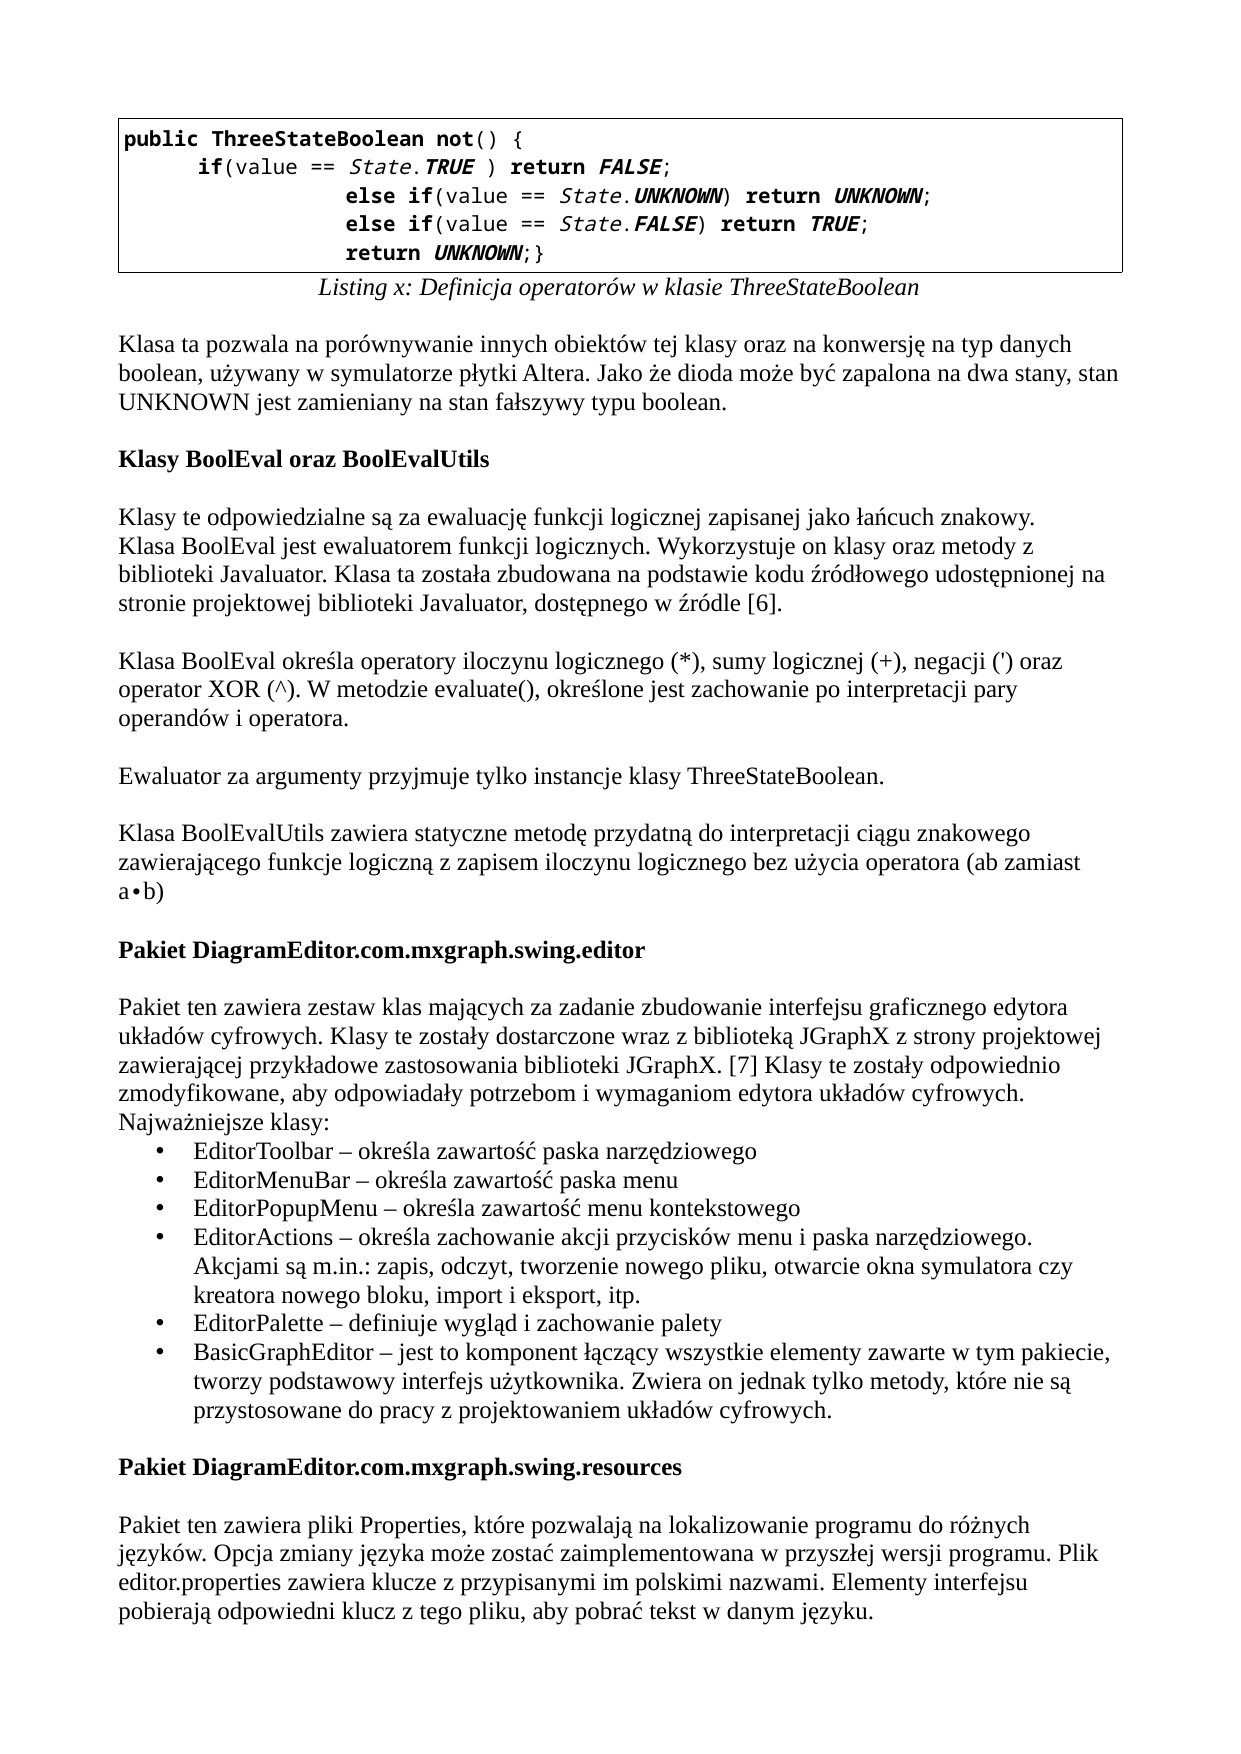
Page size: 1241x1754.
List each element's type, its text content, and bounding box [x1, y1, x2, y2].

text Ewaluator za argumenty przyjmuje tylko instancje klasy ThreeStateBoolean. [118, 761, 1122, 789]
list EditorPalette – definiuje wygląd i zachowanie palety [156, 1308, 1122, 1337]
text Klasa BoolEval jest ewaluatorem funkcji logicznych. Wykorzystuje on klasy oraz metody z biblioteki Javaluator. Klasa ta została zbudowana na podstawie kodu źródłowego udostępnionej na stronie projektowej biblioteki Javaluator, dostępnego w źródle [6]. [118, 531, 1122, 617]
text Klasa BoolEval określa operatory iloczynu logicznego (*), sumy logicznej (+), negacji (') oraz operator XOR (^). W metodzie evaluate(), określone jest zachowanie po interpretacji pary operandów i operatora. [118, 646, 1122, 732]
list EditorActions – określa zachowanie akcji przycisków menu i paska narzędziowego. Akcjami są m.in.: zapis, odczyt, tworzenie nowego pliku, otwarcie okna symulatora czy kreatora nowego bloku, import i eksport, itp. [156, 1222, 1122, 1308]
text Klasy BoolEval oraz BoolEvalUtils [118, 444, 1122, 473]
list EditorMenuBar – określa zawartość paska menu [156, 1165, 1122, 1193]
list BasicGraphEditor – jest to komponent łączący wszystkie elementy zawarte w tym pakiecie, tworzy podstawowy interfejs użytkownika. Zwiera on jednak tylko metody, które nie są przystosowane do pracy z projektowaniem układów cyfrowych. [156, 1337, 1122, 1423]
list EditorPopupMenu – określa zawartość menu kontekstowego [156, 1193, 1122, 1222]
text Klasa BoolEvalUtils zawiera statyczne metodę przydatną do interpretacji ciągu znakowego zawierającego funkcje logiczną z zapisem iloczynu logicznego bez użycia operatora (ab zamiast a•b) [118, 818, 1122, 906]
text Pakiet ten zawiera pliki Properties, które pozwalają na lokalizowanie programu do różnych języków. Opcja zmiany języka może zostać zaimplementowana w przyszłej wersji programu. Plik editor.properties zawiera klucze z przypisanymi im polskimi nazwami. Elementy interfejsu pobierają odpowiedni klucz z tego pliku, aby pobrać tekst w danym języku. [118, 1510, 1122, 1625]
text Klasy te odpowiedzialne są za ewaluację funkcji logicznej zapisanej jako łańcuch znakowy. [118, 502, 1122, 531]
text Klasa ta pozwala na porównywanie innych obiektów tej klasy oraz na konwersję na typ danych boolean, używany w symulatorze płytki Altera. Jako że dioda może być zapalona na dwa stany, stan UNKNOWN jest zamieniany na stan fałszywy typu boolean. [118, 329, 1122, 416]
table_header public ThreeStateBoolean not() { if(value == State.TRUE ) return FALSE; else if(value == State.UNKNOWN) return UNKNOWN; else if(value == State.FALSE) return TRUE; return UNKNOWN;} [119, 119, 1122, 272]
text Listing x: Definicja operatorów w klasie ThreeStateBoolean [118, 273, 1122, 301]
text Pakiet ten zawiera zestaw klas mających za zadanie zbudowanie interfejsu graficznego edytora układów cyfrowych. Klasy te zostały dostarczone wraz z biblioteką JGraphX z strony projektowej zawierającej przykładowe zastosowania biblioteki JGraphX. [7] Klasy te zostały odpowiednio zmodyfikowane, aby odpowiadały potrzebom i wymaganiom edytora układów cyfrowych. [118, 992, 1122, 1107]
text Pakiet DiagramEditor.com.mxgraph.swing.editor [118, 935, 1122, 963]
text Pakiet DiagramEditor.com.mxgraph.swing.resources [118, 1452, 1122, 1481]
list EditorToolbar – określa zawartość paska narzędziowego [156, 1136, 1122, 1165]
text Najważniejsze klasy: [118, 1107, 1122, 1136]
